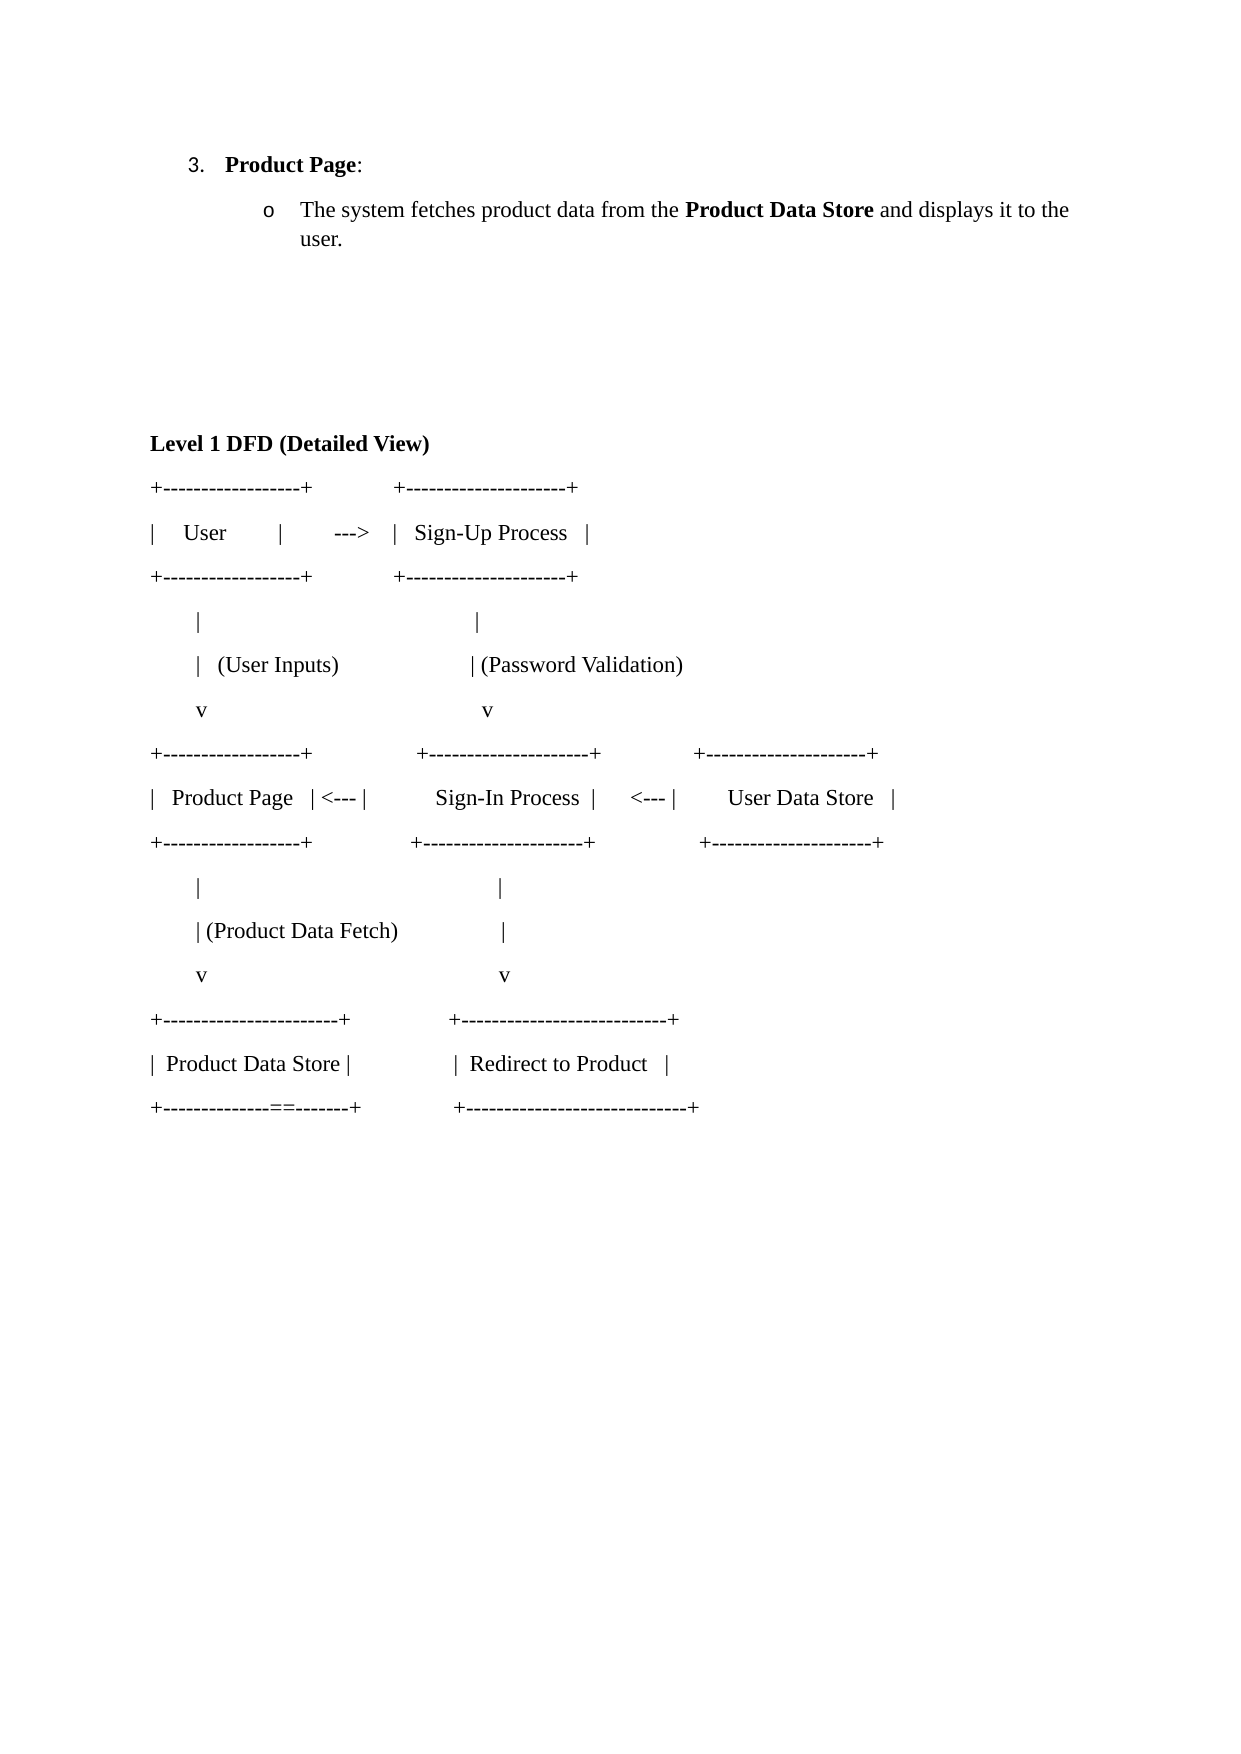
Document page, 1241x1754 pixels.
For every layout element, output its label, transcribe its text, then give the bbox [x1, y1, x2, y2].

text | Product Data Store | | Redirect to Product | [150, 1050, 1090, 1076]
list Product Page: [187, 150, 1090, 178]
text | User | ---> | Sign-Up Process | [150, 519, 1090, 545]
list The system fetches product data from the Product Data Store and displays it to the user. [262, 196, 1090, 251]
text +--------------==-------+ +-----------------------------+ [150, 1094, 1090, 1121]
text +-----------------------+ +---------------------------+ [150, 1006, 1090, 1032]
text +------------------+ +---------------------+ +---------------------+ [150, 740, 1090, 766]
text | | [150, 607, 1090, 633]
text +------------------+ +---------------------+ +---------------------+ [150, 828, 1090, 855]
text +------------------+ +---------------------+ [150, 563, 1090, 589]
text | (User Inputs) | (Password Validation) [150, 651, 1090, 678]
text | (Product Data Fetch) | [150, 917, 1090, 943]
text v v [150, 961, 1090, 988]
text +------------------+ +---------------------+ [150, 474, 1090, 501]
text Level 1 DFD (Detailed View) [150, 430, 1090, 456]
text v v [150, 696, 1090, 722]
text | Product Page | <--- | Sign-In Process | <--- | User Data Store | [150, 784, 1090, 811]
text | | [150, 873, 1090, 899]
